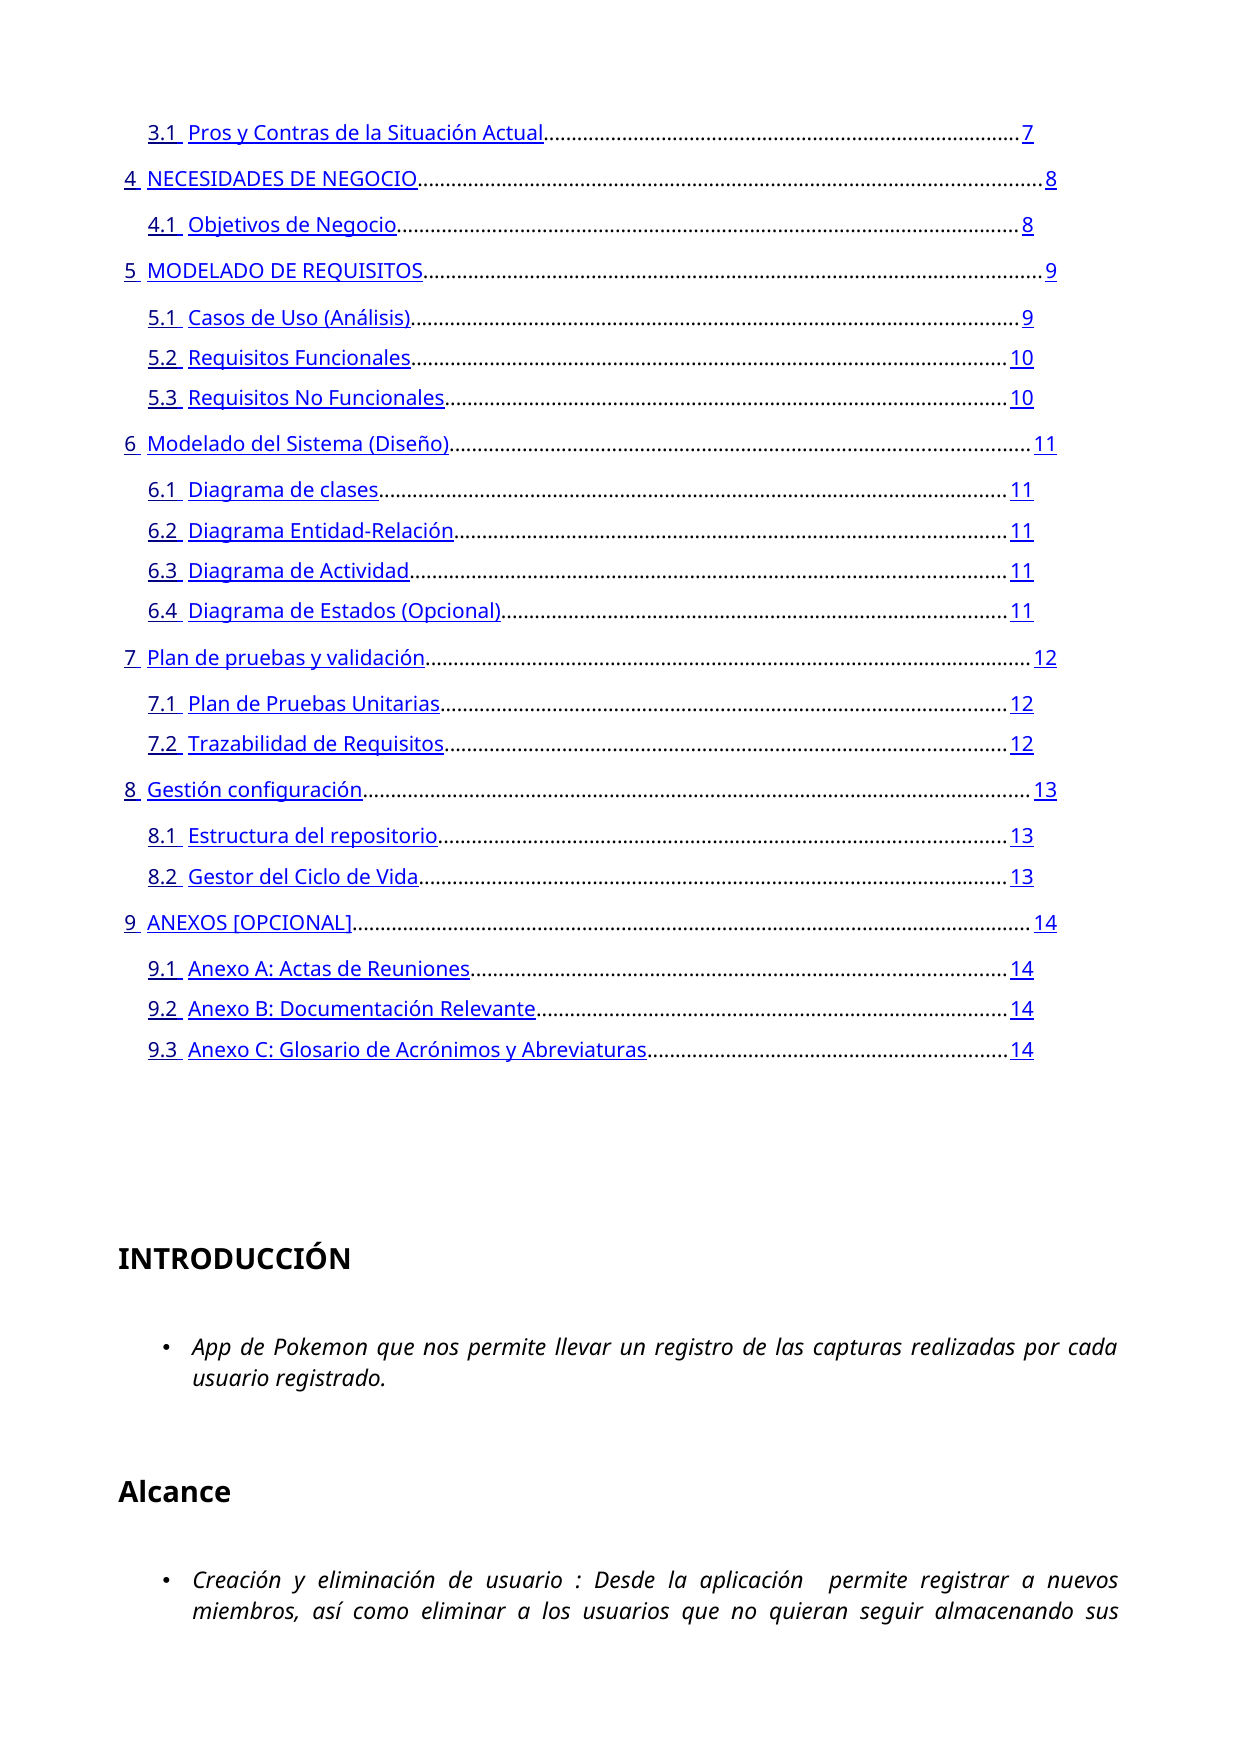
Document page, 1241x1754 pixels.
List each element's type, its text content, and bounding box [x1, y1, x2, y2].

text 4 NECESIDADES DE NEGOCIO 8 [124, 164, 1122, 193]
text 9 ANEXOS [OPCIONAL] 14 [124, 908, 1122, 936]
list App de Pokemon que nos permite llevar un registro de las capturas realizadas por cada usuario registrado. [162, 1331, 1122, 1393]
text 7.2 Trazabilidad de Requisitos 12 [148, 729, 1122, 758]
text 5.1 Casos de Uso (Análisis) 9 [148, 303, 1122, 331]
text Alcance [118, 1471, 1122, 1511]
text 6.4 Diagrama de Estados (Opcional) 11 [148, 597, 1122, 625]
text 6 Modelado del Sistema (Diseño) 11 [124, 429, 1122, 458]
text 9.1 Anexo A: Actas de Reuniones 14 [148, 954, 1122, 982]
text 8 Gestión configuración 13 [124, 775, 1122, 804]
text 6.2 Diagrama Entidad-Relación 11 [148, 516, 1122, 544]
text 5 MODELADO DE REQUISITOS 9 [124, 257, 1122, 285]
text 3.1 Pros y Contras de la Situación Actual 7 [148, 118, 1122, 147]
text 5.3 Requisitos No Funcionales 10 [148, 383, 1122, 412]
text 5.2 Requisitos Funcionales 10 [148, 343, 1122, 371]
list Creación y eliminación de usuario : Desde la aplicación permite registrar a nuevos miembros, así como eliminar a los usuarios que no quieran seguir almacenando sus [162, 1564, 1122, 1627]
text 4.1 Objetivos de Negocio 8 [148, 210, 1122, 239]
text 8.2 Gestor del Ciclo de Vida 13 [148, 862, 1122, 890]
text 8.1 Estructura del repositorio 13 [148, 821, 1122, 850]
text 7 Plan de pruebas y validación 12 [124, 643, 1122, 671]
text 9.2 Anexo B: Documentación Relevante 14 [148, 994, 1122, 1023]
text 6.1 Diagrama de clases 11 [148, 476, 1122, 504]
text INTRODUCCIÓN [118, 1238, 1122, 1278]
text 7.1 Plan de Pruebas Unitarias 12 [148, 689, 1122, 717]
text 9.3 Anexo C: Glosario de Acrónimos y Abreviaturas 14 [148, 1035, 1122, 1063]
text 6.3 Diagrama de Actividad 11 [148, 556, 1122, 585]
